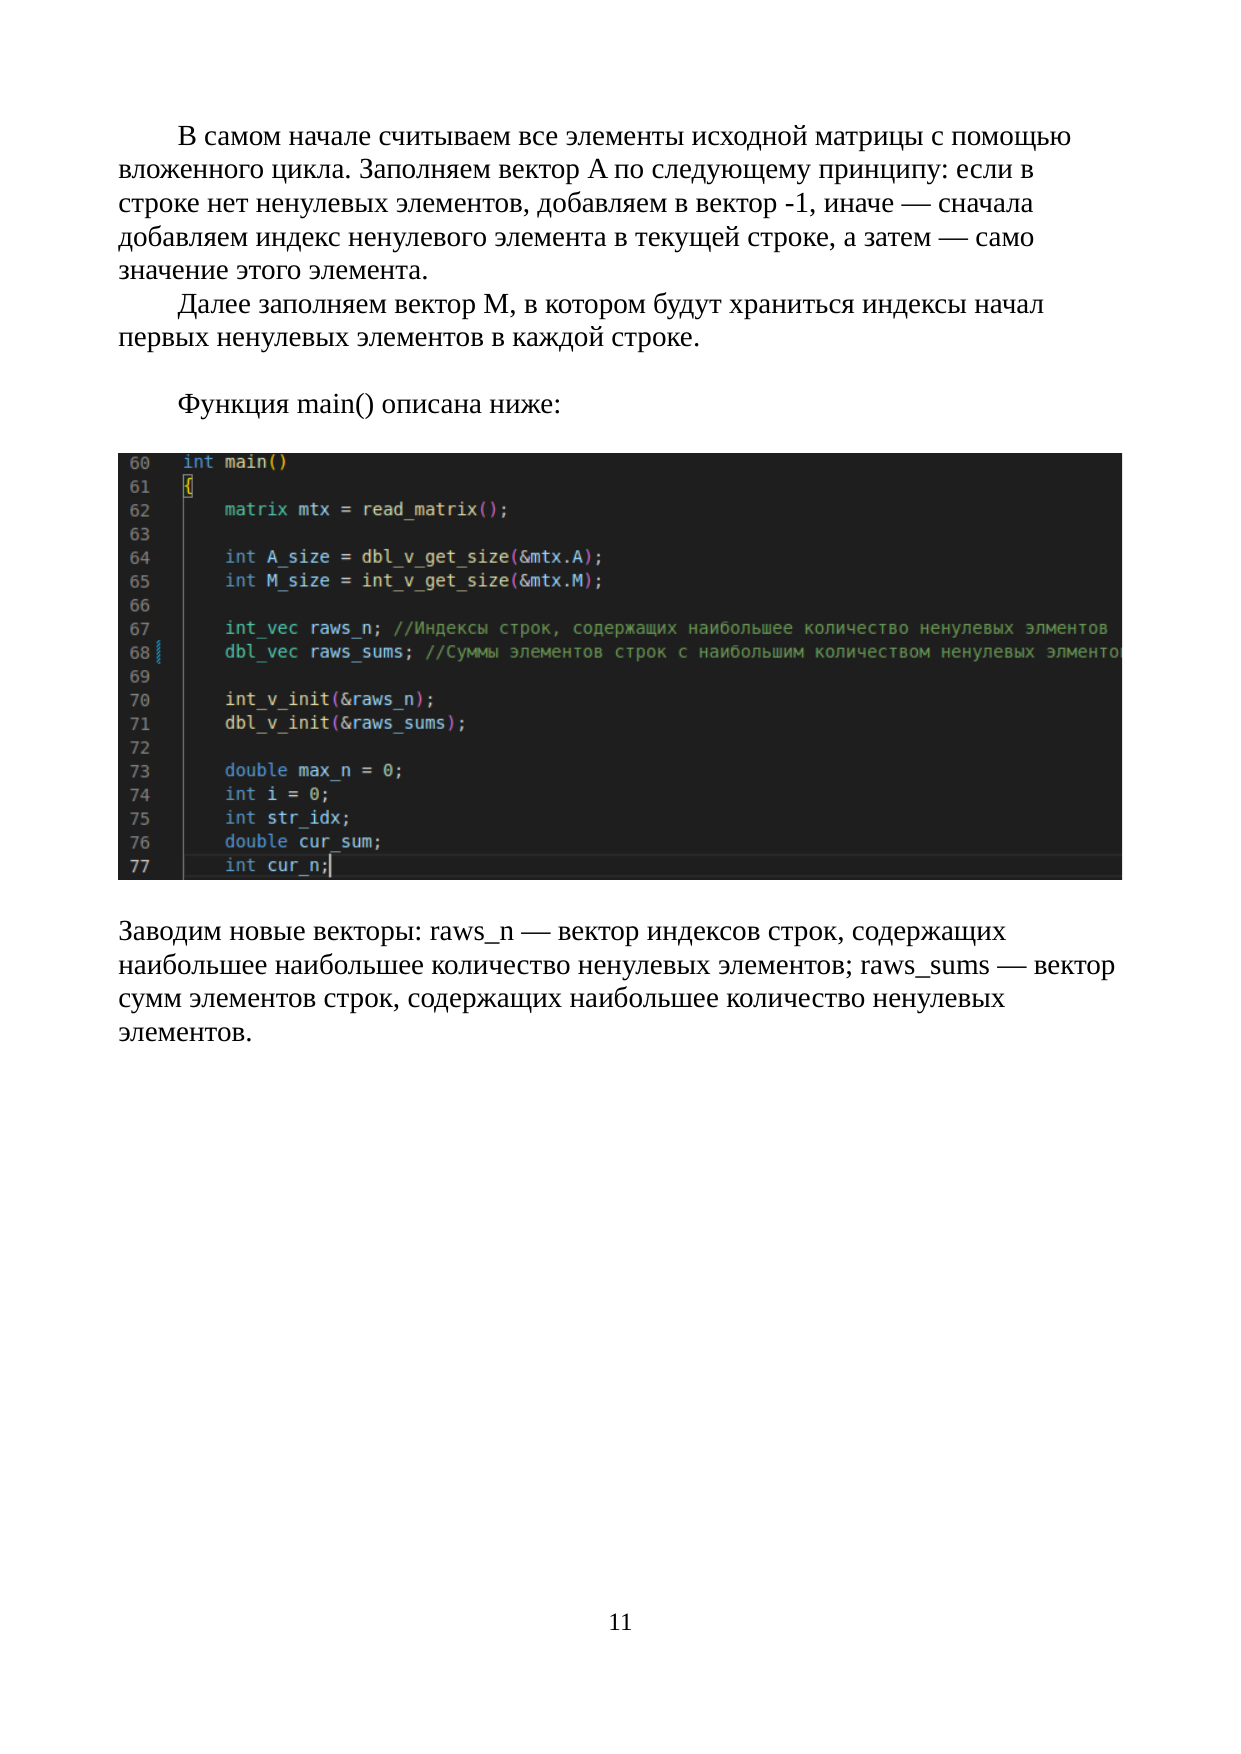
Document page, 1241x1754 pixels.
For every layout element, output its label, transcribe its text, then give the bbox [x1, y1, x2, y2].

text Функция main() описана ниже: [118, 386, 1122, 420]
picture [118, 453, 1123, 880]
text Заводим новые векторы: raws_n — вектор индексов строк, содержащих наибольшее наибольшее количество ненулевых элементов; raws_sums — вектор сумм элементов строк, содержащих наибольшее количество ненулевых элементов. [118, 913, 1122, 1048]
text Далее заполняем вектор M, в котором будут храниться индексы начал первых ненулевых элементов в каждой строке. [118, 286, 1122, 353]
text В самом начале считываем все элементы исходной матрицы с помощью вложенного цикла. Заполняем вектор A по следующему принципу: если в строке нет ненулевых элементов, добавляем в вектор -1, иначе — сначала добавляем индекс ненулевого элемента в текущей строке, а затем — само значение этого элемента. [118, 118, 1122, 286]
